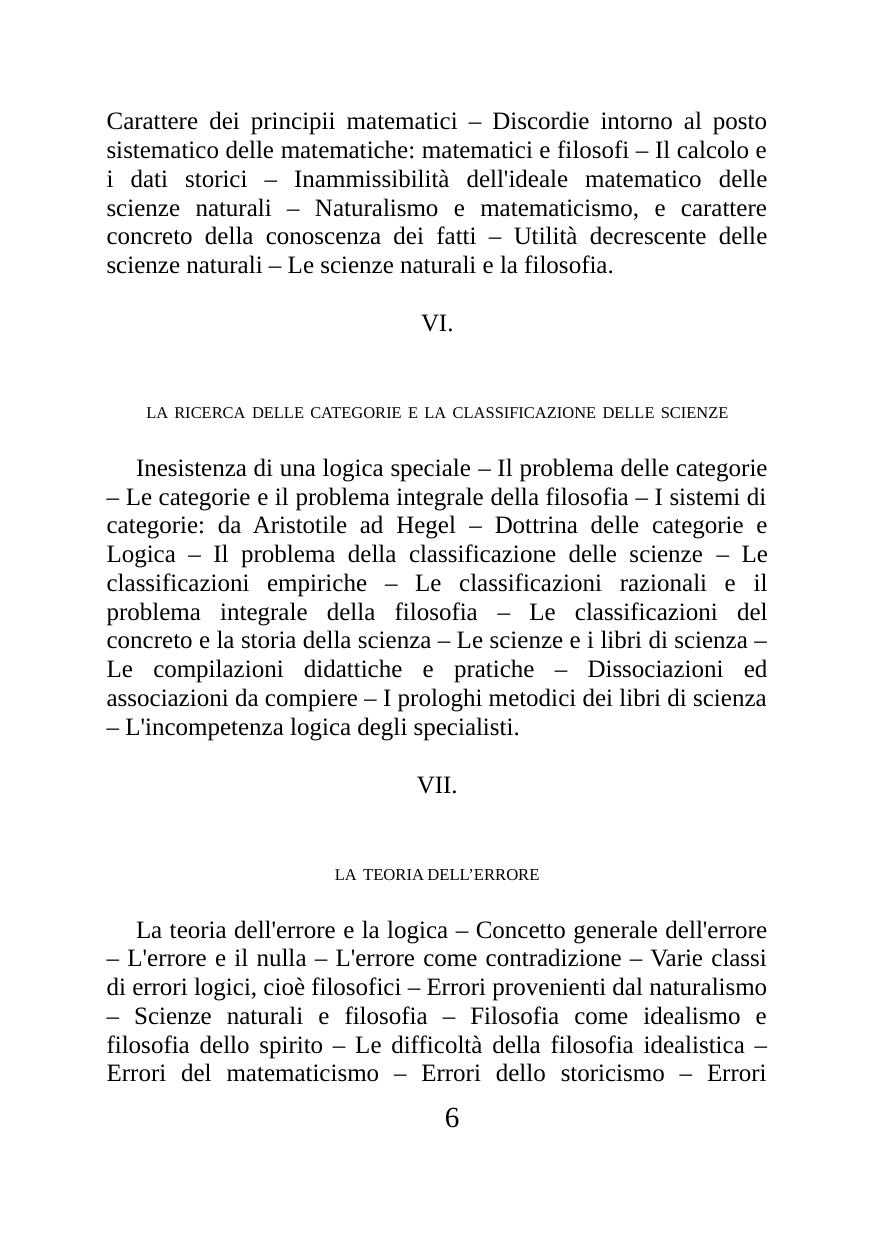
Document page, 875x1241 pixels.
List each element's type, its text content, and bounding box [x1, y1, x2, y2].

text VII. [106, 770, 768, 798]
text Inesistenza di una logica speciale ‒ Il problema delle categorie ‒ Le categorie e il problema integrale della filosofia ‒ I sistemi di categorie: da Aristotile ad Hegel ‒ Dottrina delle categorie e Logica ‒ Il problema della classificazione delle scienze ‒ Le classificazioni empiriche ‒ Le classificazioni razionali e il problema integrale della filosofia ‒ Le classificazioni del concreto e la storia della scienza ‒ Le scienze e i libri di scienza ‒ Le compilazioni didattiche e pratiche ‒ Dissociazioni ed associazioni da compiere ‒ I prologhi metodici dei libri di scienza ‒ L'incompetenza logica degli specialisti. [106, 453, 768, 741]
text VI. [106, 308, 768, 337]
text La teoria dell'errore e la logica ‒ Concetto generale dell'errore ‒ L'errore e il nulla ‒ L'errore come contradizione ‒ Varie classi di errori logici, cioè filosofici ‒ Errori provenienti dal naturalismo ‒ Scienze naturali e filosofia ‒ Filosofia come idealismo e filosofia dello spirito ‒ Le difficoltà della filosofia idealistica ‒ Errori del matematicismo ‒ Errori dello storicismo ‒ Errori [106, 915, 768, 1087]
text la ricerca delle categorie e la classificazione delle scienze [106, 395, 768, 424]
text la TEORIA DELL’ERRORE [106, 857, 768, 886]
text Carattere dei principii matematici ‒ Discordie intorno al posto sistematico delle matematiche: matematici e filosofi ‒ Il calcolo e i dati storici ‒ Inammissibilità dell'ideale matematico delle scienze naturali ‒ Naturalismo e matematicismo, e carattere concreto della conoscenza dei fatti ‒ Utilità decrescente delle scienze naturali ‒ Le scienze naturali e la filosofia. [106, 106, 768, 279]
